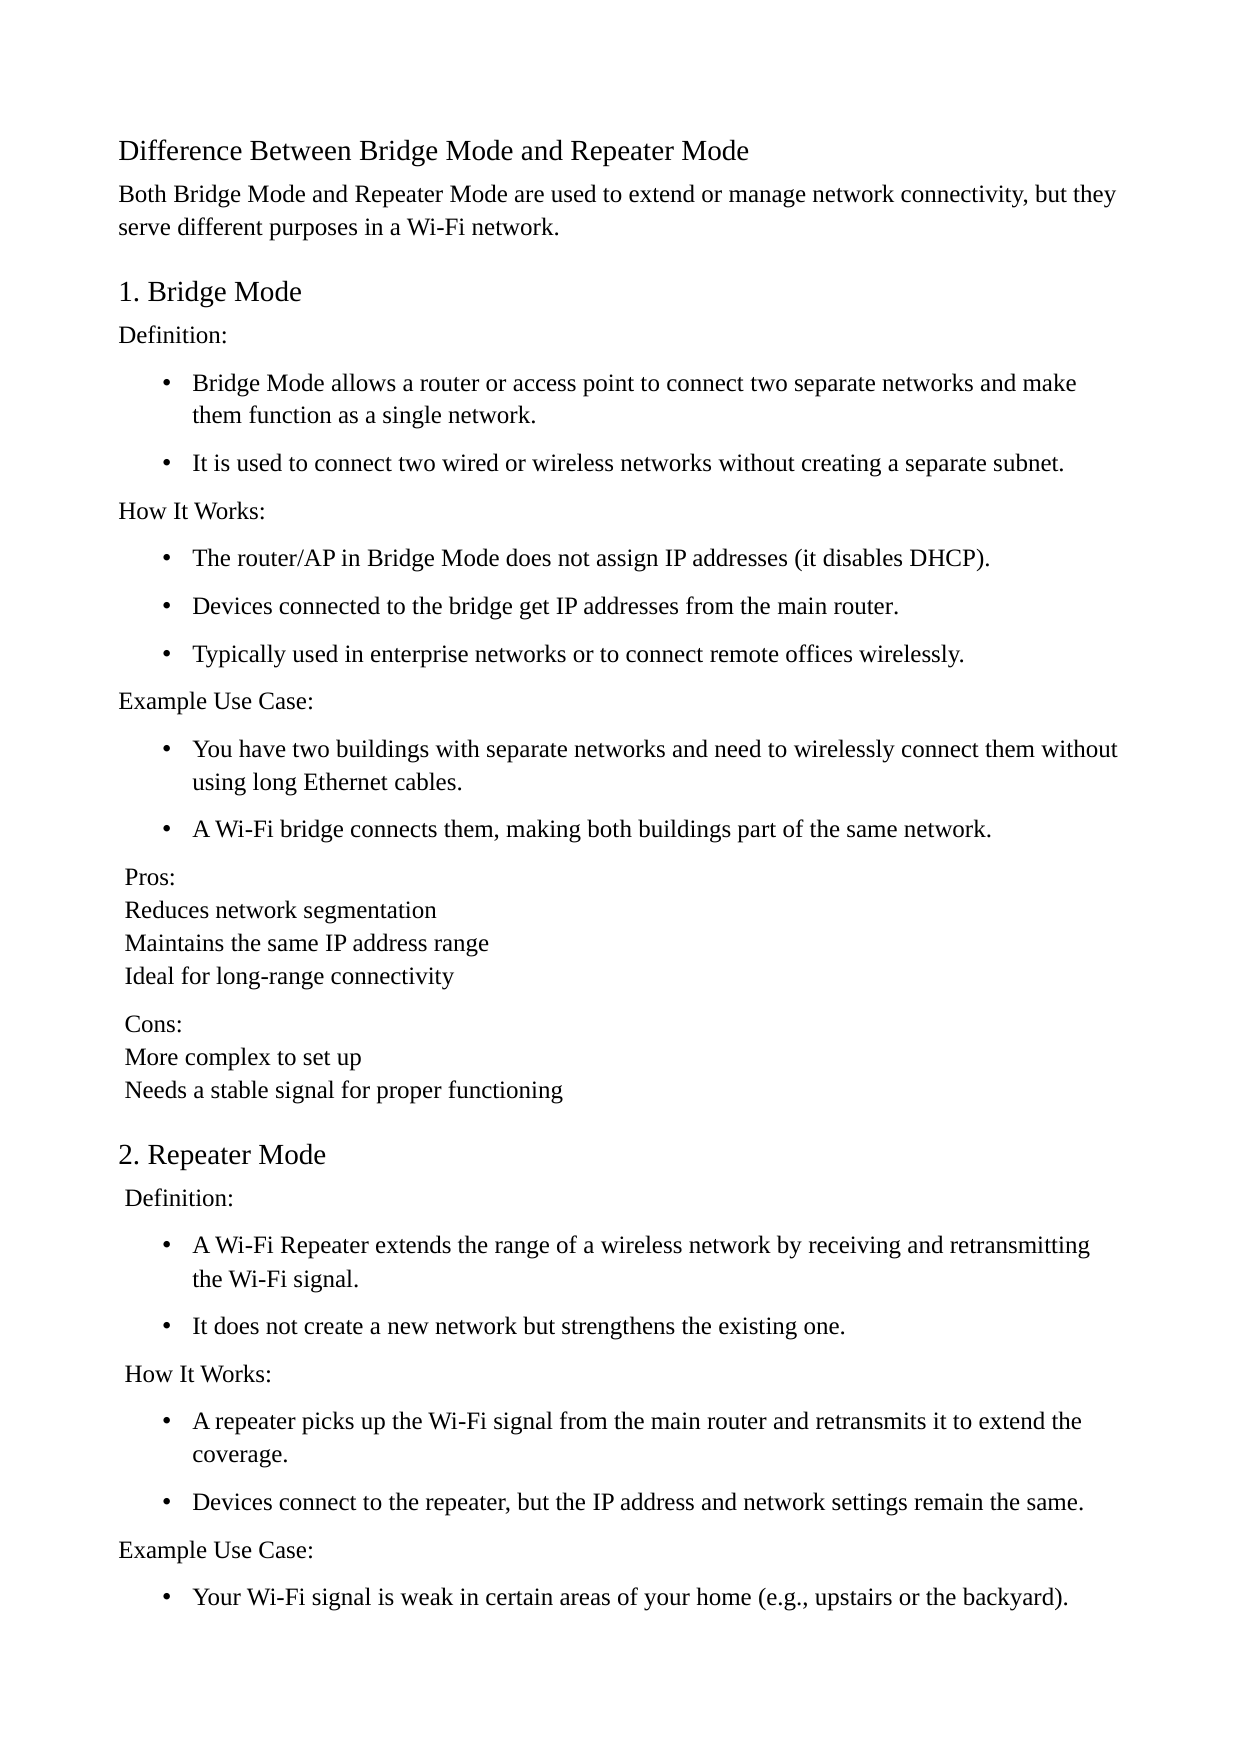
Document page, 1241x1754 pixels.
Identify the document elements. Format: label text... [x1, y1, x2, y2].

text Example Use Case: [118, 686, 1122, 715]
text Cons: More complex to set up Needs a stable signal for proper functioning [118, 1009, 1122, 1103]
subtitle 2. Repeater Mode [118, 1137, 1122, 1171]
text Pros: Reduces network segmentation Maintains the same IP address range Ideal for long-range connectivity [118, 862, 1122, 990]
text Definition: [118, 320, 1122, 349]
list It does not create a new network but strengthens the existing one. [162, 1311, 1122, 1340]
list Typically used in enterprise networks or to connect remote offices wirelessly. [162, 639, 1122, 667]
list Devices connect to the repeater, but the IP address and network settings remain the same. [162, 1487, 1122, 1516]
list A Wi-Fi bridge connects them, making both buildings part of the same network. [162, 814, 1122, 843]
text Both Bridge Mode and Repeater Mode are used to extend or manage network connectivity, but they serve different purposes in a Wi-Fi network. [118, 179, 1122, 241]
list Devices connected to the bridge get IP addresses from the main router. [162, 591, 1122, 620]
subtitle Difference Between Bridge Mode and Repeater Mode [118, 133, 1122, 166]
list A repeater picks up the Wi-Fi signal from the main router and retransmits it to extend the coverage. [162, 1406, 1122, 1468]
list A Wi-Fi Repeater extends the range of a wireless network by receiving and retransmitting the Wi-Fi signal. [162, 1231, 1122, 1292]
subtitle 1. Bridge Mode [118, 274, 1122, 307]
list Your Wi-Fi signal is weak in certain areas of your home (e.g., upstairs or the backyard). [162, 1582, 1122, 1611]
list It is used to connect two wired or wireless networks without creating a separate subnet. [162, 448, 1122, 477]
text Example Use Case: [118, 1535, 1122, 1563]
list You have two buildings with separate networks and need to wirelessly connect them without using long Ethernet cables. [162, 734, 1122, 796]
list The router/AP in Bridge Mode does not assign IP addresses (it disables DHCP). [162, 543, 1122, 572]
text How It Works: [118, 496, 1122, 524]
list Bridge Mode allows a router or access point to connect two separate networks and make them function as a single network. [162, 368, 1122, 429]
text Definition: [118, 1183, 1122, 1212]
text How It Works: [118, 1359, 1122, 1388]
